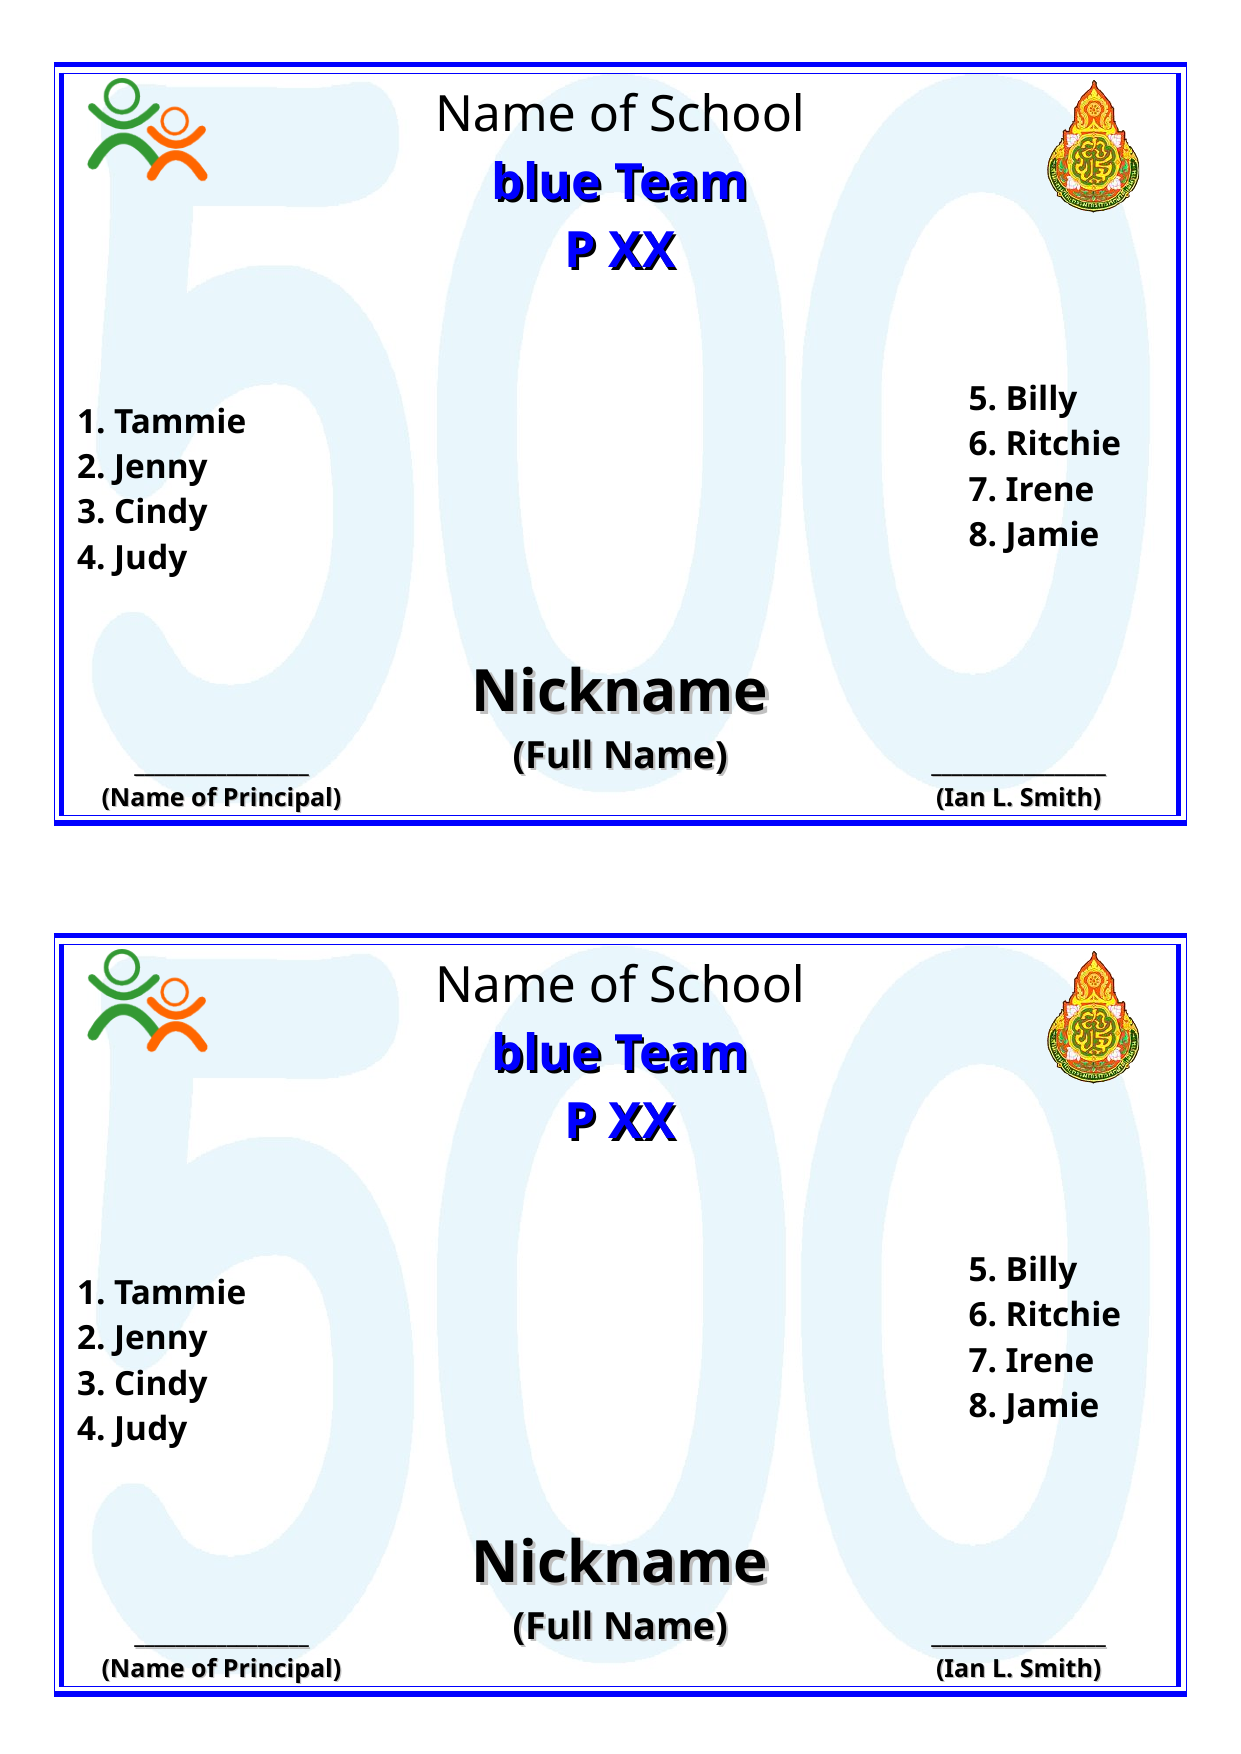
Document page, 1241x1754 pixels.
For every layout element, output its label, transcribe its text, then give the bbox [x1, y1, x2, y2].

table_cell [59, 826, 1181, 874]
table_cell [59, 874, 1181, 933]
table_cell [514, 288, 963, 643]
table_cell [59, 816, 1181, 820]
table_cell _________________ (Ian L. Smith) [856, 1514, 1176, 1686]
table_cell 5. Billy 6. Ritchie 7. Irene 8. Jamie [963, 1159, 1176, 1514]
table_header [1004, 945, 1176, 1084]
table_cell _________________ (Name of Principal) [64, 1514, 384, 1686]
picture [1045, 78, 1140, 214]
table_header Name of School blue Team P XX [236, 74, 1004, 288]
table_header Name of School blue Team P XX [236, 945, 1004, 1159]
table_cell Nickname (Full Name) [384, 643, 856, 815]
table_cell [278, 1159, 514, 1514]
table_cell [514, 1159, 963, 1514]
table_cell 5. Billy 6. Ritchie 7. Irene 8. Jamie [963, 288, 1176, 643]
table_header [1004, 214, 1176, 288]
table_cell _________________ (Ian L. Smith) [856, 643, 1176, 815]
table_header [59, 67, 1181, 73]
table_cell 1. Tammie 2. Jenny 3. Cindy 4. Judy [64, 288, 277, 643]
table_cell _________________ (Name of Principal) [64, 643, 384, 815]
table_cell [59, 938, 1181, 944]
table_cell [278, 288, 514, 643]
picture [78, 949, 217, 1061]
table_header [1004, 74, 1176, 213]
picture [1045, 949, 1140, 1085]
table_header [1004, 1085, 1176, 1159]
table_header [64, 945, 236, 1159]
picture [78, 78, 217, 190]
table_cell Nickname (Full Name) [384, 1514, 856, 1686]
table_cell 1. Tammie 2. Jenny 3. Cindy 4. Judy [64, 1159, 277, 1514]
table_header [64, 74, 236, 288]
